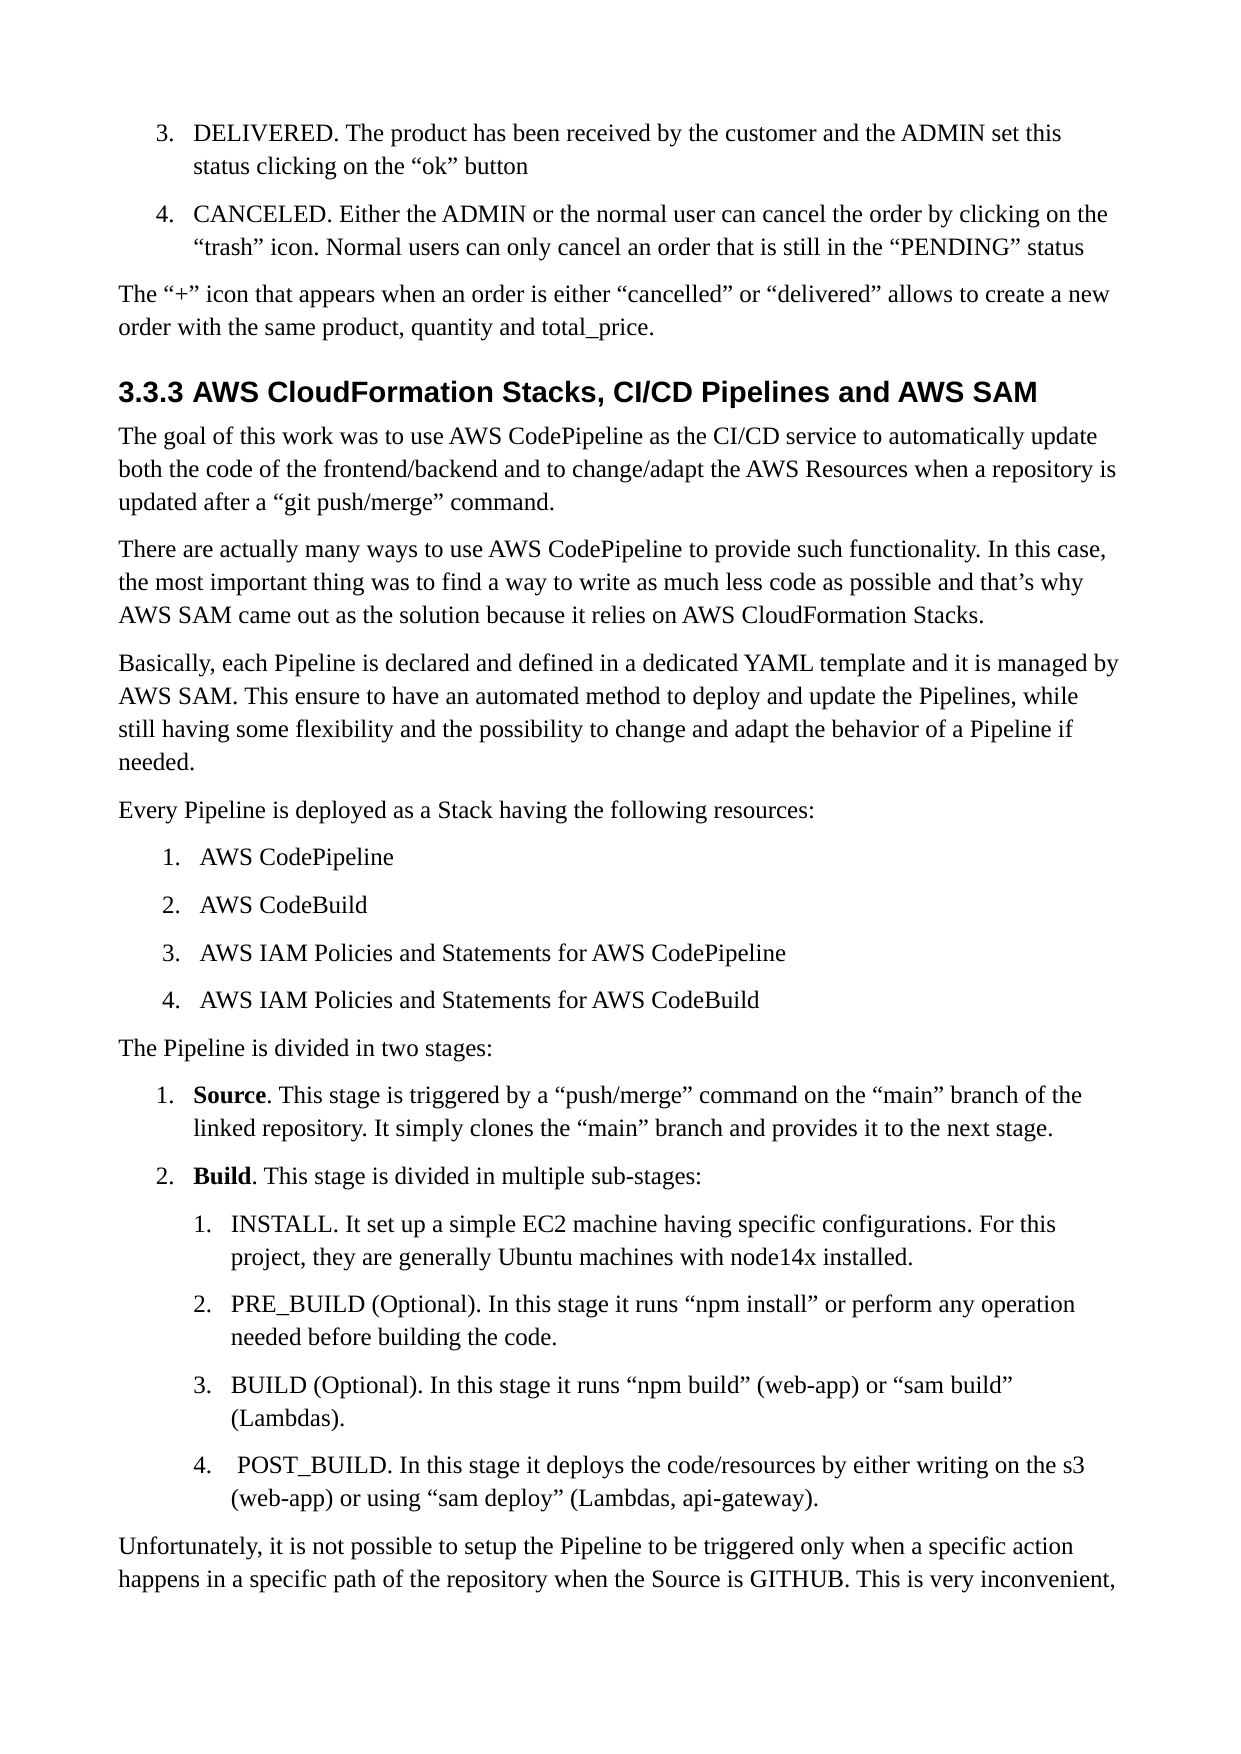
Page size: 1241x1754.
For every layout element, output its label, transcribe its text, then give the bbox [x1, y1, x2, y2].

list INSTALL. It set up a simple EC2 machine having specific configurations. For this project, they are generally Ubuntu machines with node14x installed. [193, 1209, 1122, 1270]
text The Pipeline is divided in two stages: [118, 1033, 1122, 1062]
text The goal of this work was to use AWS CodePipeline as the CI/CD service to automatically update both the code of the frontend/backend and to change/adapt the AWS Resources when a repository is updated after a “git push/merge” command. [118, 421, 1122, 516]
list AWS IAM Policies and Statements for AWS CodePipeline [162, 938, 1122, 966]
text Every Pipeline is deployed as a Stack having the following resources: [118, 795, 1122, 823]
list Build. This stage is divided in multiple sub-stages: [156, 1161, 1122, 1190]
list BUILD (Optional). In this stage it runs “npm build” (web-app) or “sam build” (Lambdas). [193, 1370, 1122, 1432]
list Source. This stage is triggered by a “push/merge” command on the “main” branch of the linked repository. It simply clones the “main” branch and provides it to the next stage. [156, 1080, 1122, 1142]
text There are actually many ways to use AWS CodePipeline to provide such functionality. In this case, the most important thing was to find a way to write as much less code as possible and that’s why AWS SAM came out as the solution because it relies on AWS CloudFormation Stacks. [118, 534, 1122, 629]
list AWS CodeBuild [162, 890, 1122, 919]
text Unfortunately, it is not possible to setup the Pipeline to be triggered only when a specific action happens in a specific path of the repository when the Source is GITHUB. This is very inconvenient, [118, 1531, 1122, 1593]
list CANCELED. Either the ADMIN or the normal user can cancel the order by clicking on the “trash” icon. Normal users can only cancel an order that is still in the “PENDING” status [156, 199, 1122, 261]
text The “+” icon that appears when an order is either “cancelled” or “delivered” allows to create a new order with the same product, quantity and total_price. [118, 279, 1122, 341]
list DELIVERED. The product has been received by the customer and the ADMIN set this status clicking on the “ok” button [156, 118, 1122, 180]
text Basically, each Pipeline is declared and defined in a dedicated YAML template and it is managed by AWS SAM. This ensure to have an automated method to deploy and update the Pipelines, while still having some flexibility and the possibility to change and adapt the behavior of a Pipeline if needed. [118, 648, 1122, 776]
subtitle AWS CloudFormation Stacks, CI/CD Pipelines and AWS SAM [118, 374, 1122, 408]
list AWS IAM Policies and Statements for AWS CodeBuild [162, 985, 1122, 1014]
list POST_BUILD. In this stage it deploys the code/resources by either writing on the s3 (web-app) or using “sam deploy” (Lambdas, api-gateway). [193, 1451, 1122, 1512]
list PRE_BUILD (Optional). In this stage it runs “npm install” or perform any operation needed before building the code. [193, 1289, 1122, 1351]
list AWS CodePipeline [162, 842, 1122, 871]
